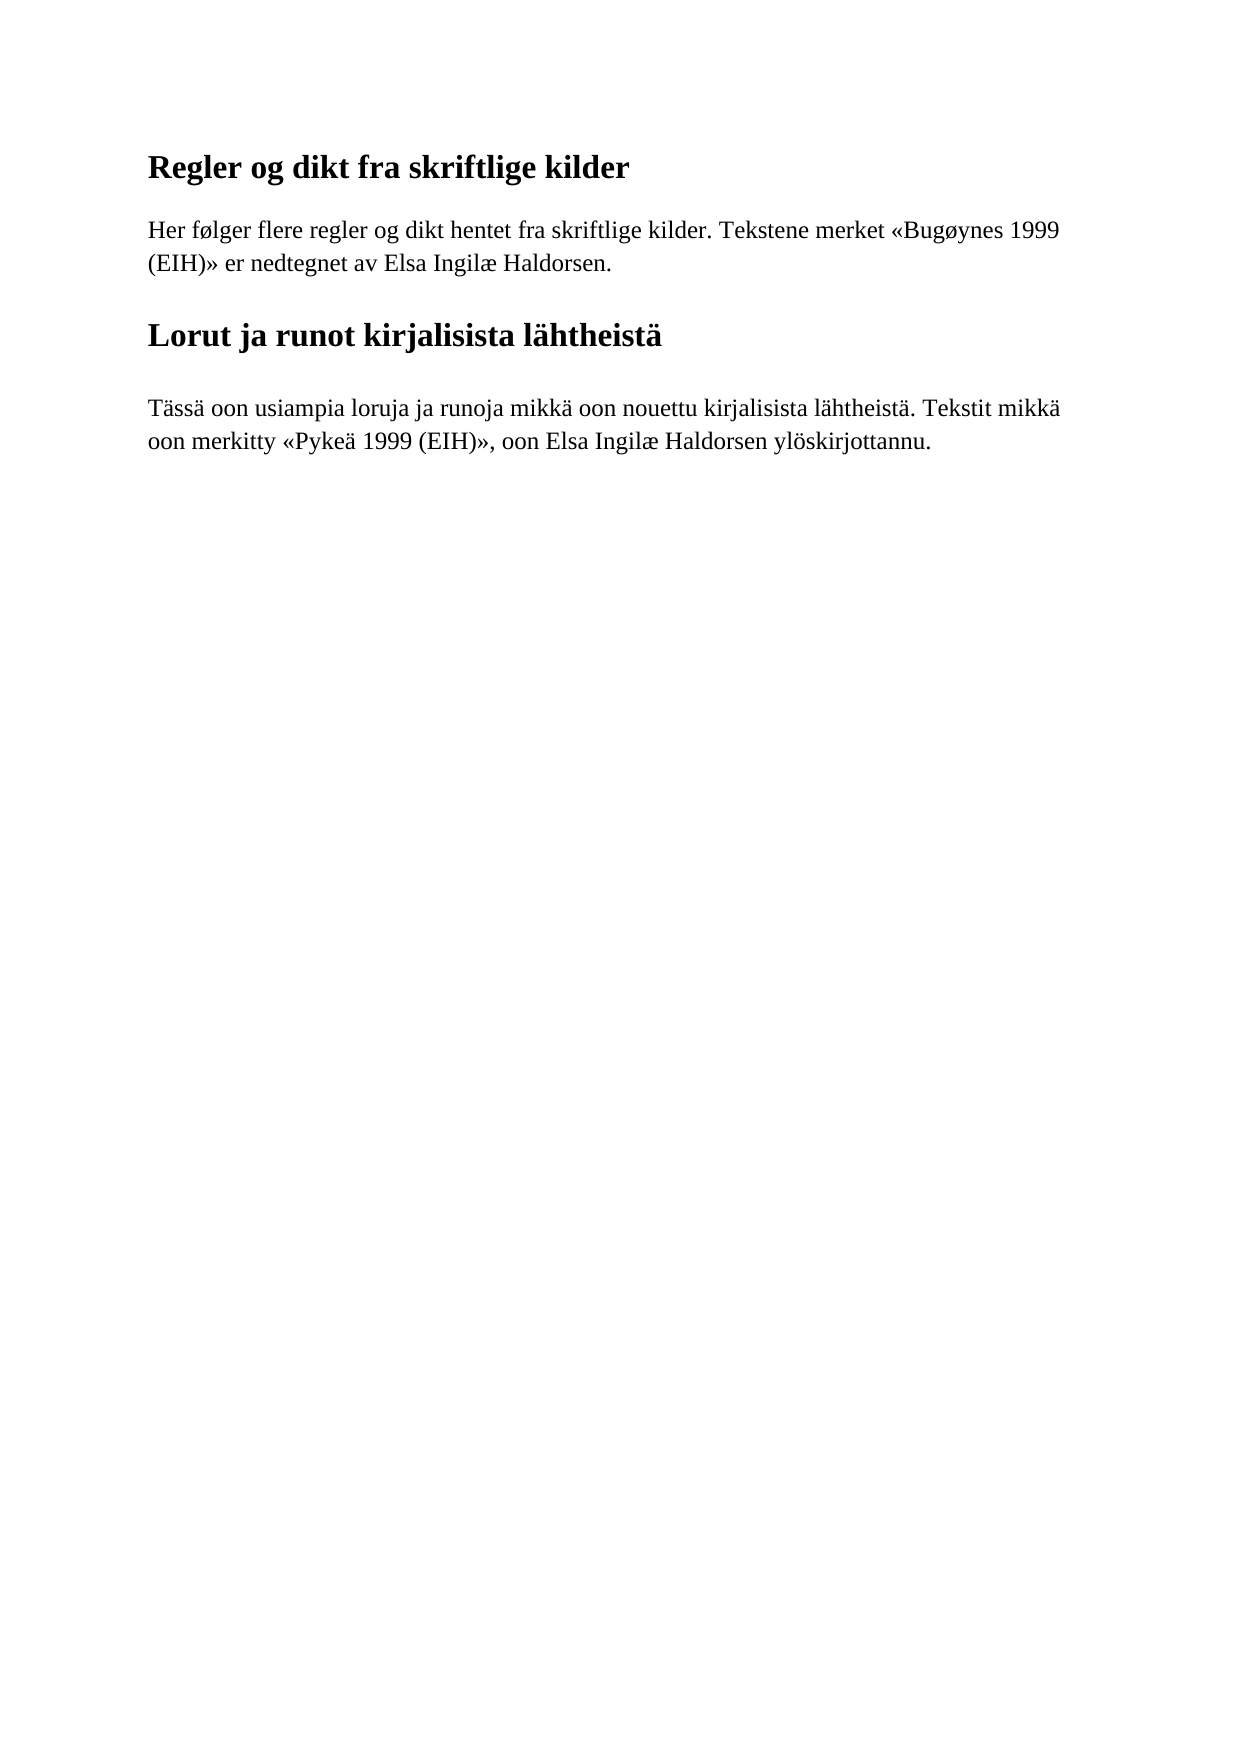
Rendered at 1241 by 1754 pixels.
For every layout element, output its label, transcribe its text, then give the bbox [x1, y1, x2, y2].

text Tässä oon usiampia loruja ja runoja mikkä oon nouettu kirjalisista lähtheistä. Tekstit mikkä oon merkitty «Pykeä 1999 (EIH)», oon Elsa Ingilæ Haldorsen ylöskirjottannu. [148, 393, 1093, 454]
text Regler og dikt fra skriftlige kilder [148, 148, 1093, 186]
text Lorut ja runot kirjalisista lähtheistä [148, 316, 1093, 354]
text Her følger flere regler og dikt hentet fra skriftlige kilder. Tekstene merket «Bugøynes 1999 (EIH)» er nedtegnet av Elsa Ingilæ Haldorsen. [148, 215, 1093, 276]
